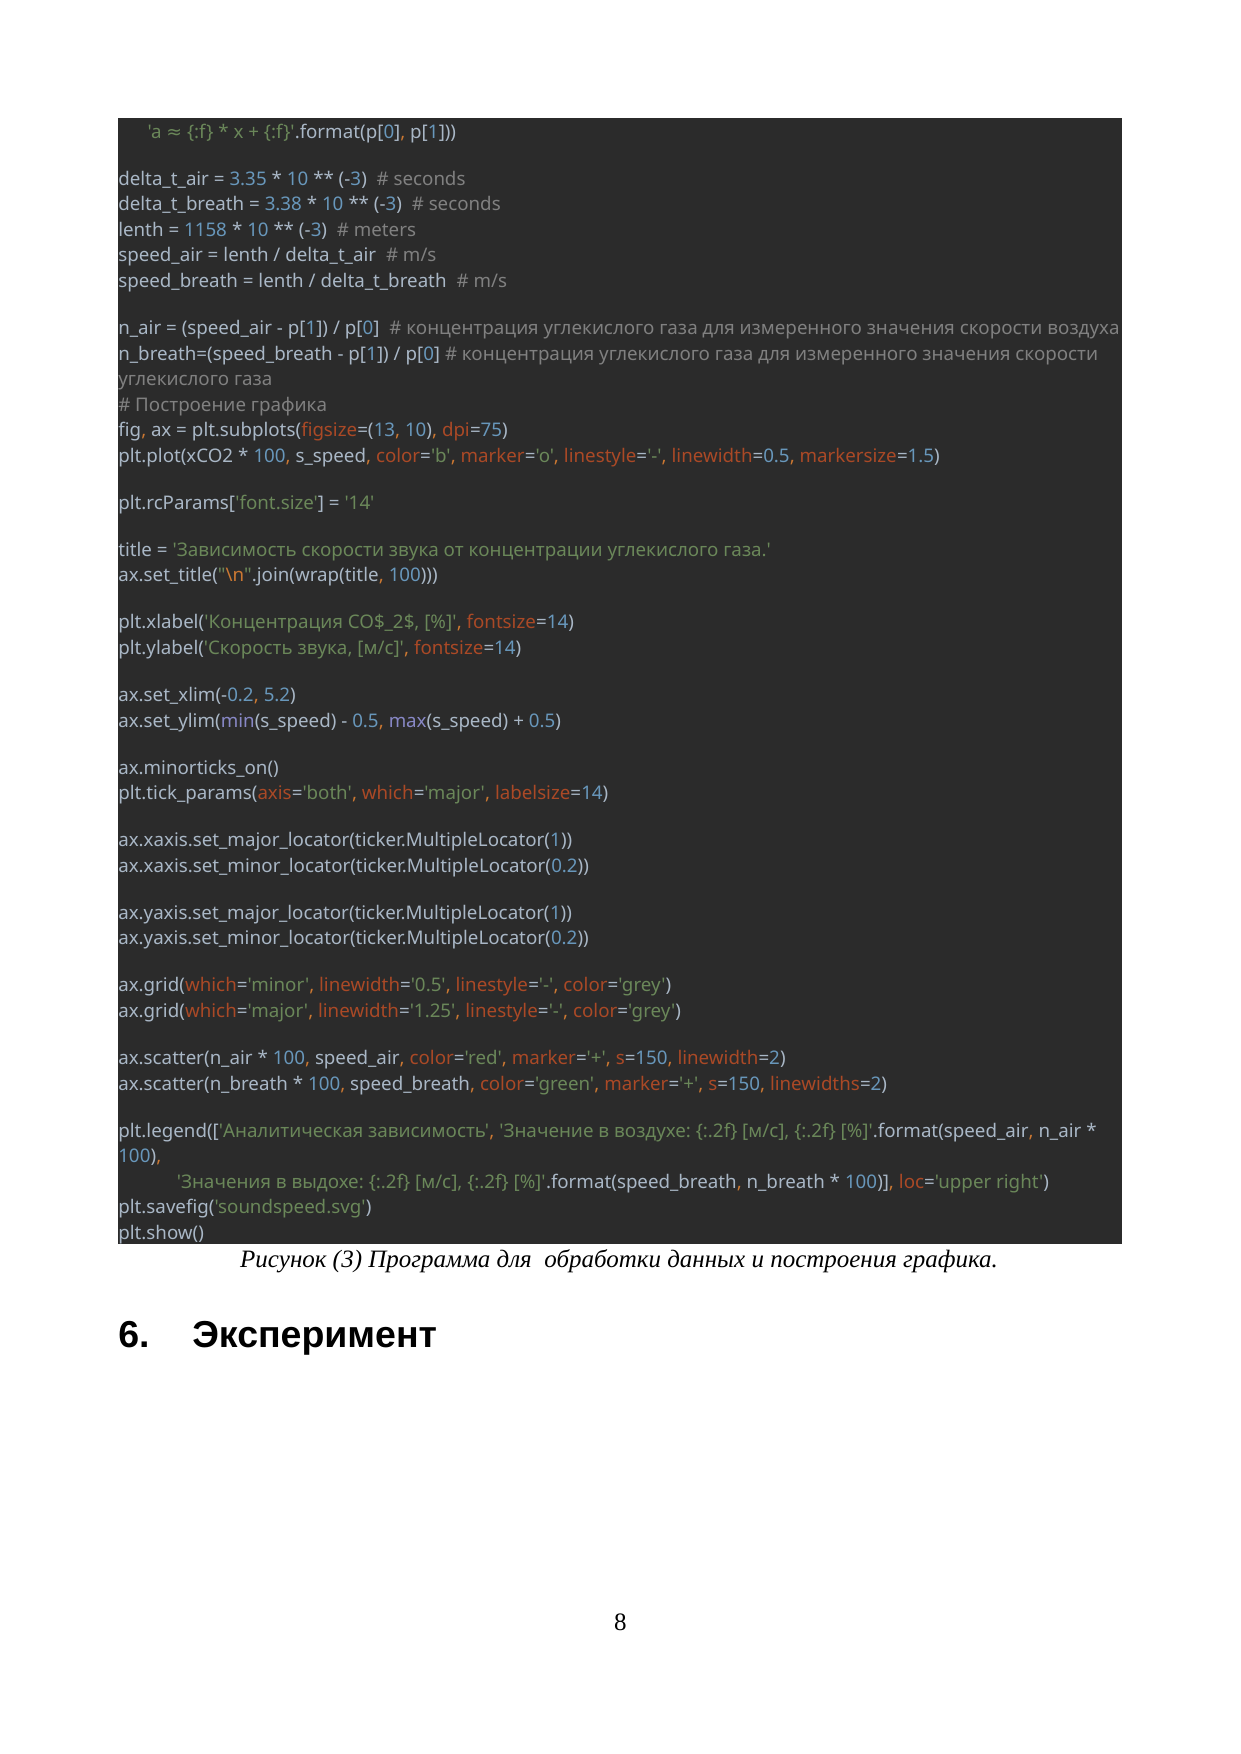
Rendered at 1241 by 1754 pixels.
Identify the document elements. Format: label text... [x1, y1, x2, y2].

subtitle Эксперимент [118, 1313, 1122, 1356]
text Рисунок (3) Программа для обработки данных и построения графика. [118, 1244, 1122, 1273]
text 'a ≈ {:f} * x + {:f}'.format(p[0], p[1])) delta_t_air = 3.35 * 10 ** (-3) # seconds delta_t_breath = 3.38 * 10 ** (-3) # seconds lenth = 1158 * 10 ** (-3) # meters speed_air = lenth / delta_t_air # m/s speed_breath = lenth / delta_t_breath # m/s n_air = (speed_air - p[1]) / p[0] # концентрация углекислого газа для измеренного значения скорости воздуха n_breath=(speed_breath - p[1]) / p[0] # концентрация углекислого газа для измеренного значения скорости углекислого газа # Построение графика fig, ax = plt.subplots(figsize=(13, 10), dpi=75) plt.plot(xCO2 * 100, s_speed, color='b', marker='o', linestyle='-', linewidth=0.5, markersize=1.5) plt.rcParams['font.size'] = '14' title = 'Зависимость скорости звука от концентрации углекислого газа.' ax.set_title("\n".join(wrap(title, 100))) plt.xlabel('Концентрация CO$_2$, [%]', fontsize=14) plt.ylabel('Скорость звука, [м/с]', fontsize=14) ax.set_xlim(-0.2, 5.2) ax.set_ylim(min(s_speed) - 0.5, max(s_speed) + 0.5) ax.minorticks_on() plt.tick_params(axis='both', which='major', labelsize=14) ax.xaxis.set_major_locator(ticker.MultipleLocator(1)) ax.xaxis.set_minor_locator(ticker.MultipleLocator(0.2)) ax.yaxis.set_major_locator(ticker.MultipleLocator(1)) ax.yaxis.set_minor_locator(ticker.MultipleLocator(0.2)) ax.grid(which='minor', linewidth='0.5', linestyle='-', color='grey') ax.grid(which='major', linewidth='1.25', linestyle='-', color='grey') ax.scatter(n_air * 100, speed_air, color='red', marker='+', s=150, linewidth=2) ax.scatter(n_breath * 100, speed_breath, color='green', marker='+', s=150, linewidths=2) plt.legend(['Аналитическая зависимость', 'Значение в воздухе: {:.2f} [м/с], {:.2f} [%]'.format(speed_air, n_air * 100), 'Значения в выдохе: {:.2f} [м/с], {:.2f} [%]'.format(speed_breath, n_breath * 100)], loc='upper right') plt.savefig('soundspeed.svg') plt.show() [118, 118, 1122, 1244]
